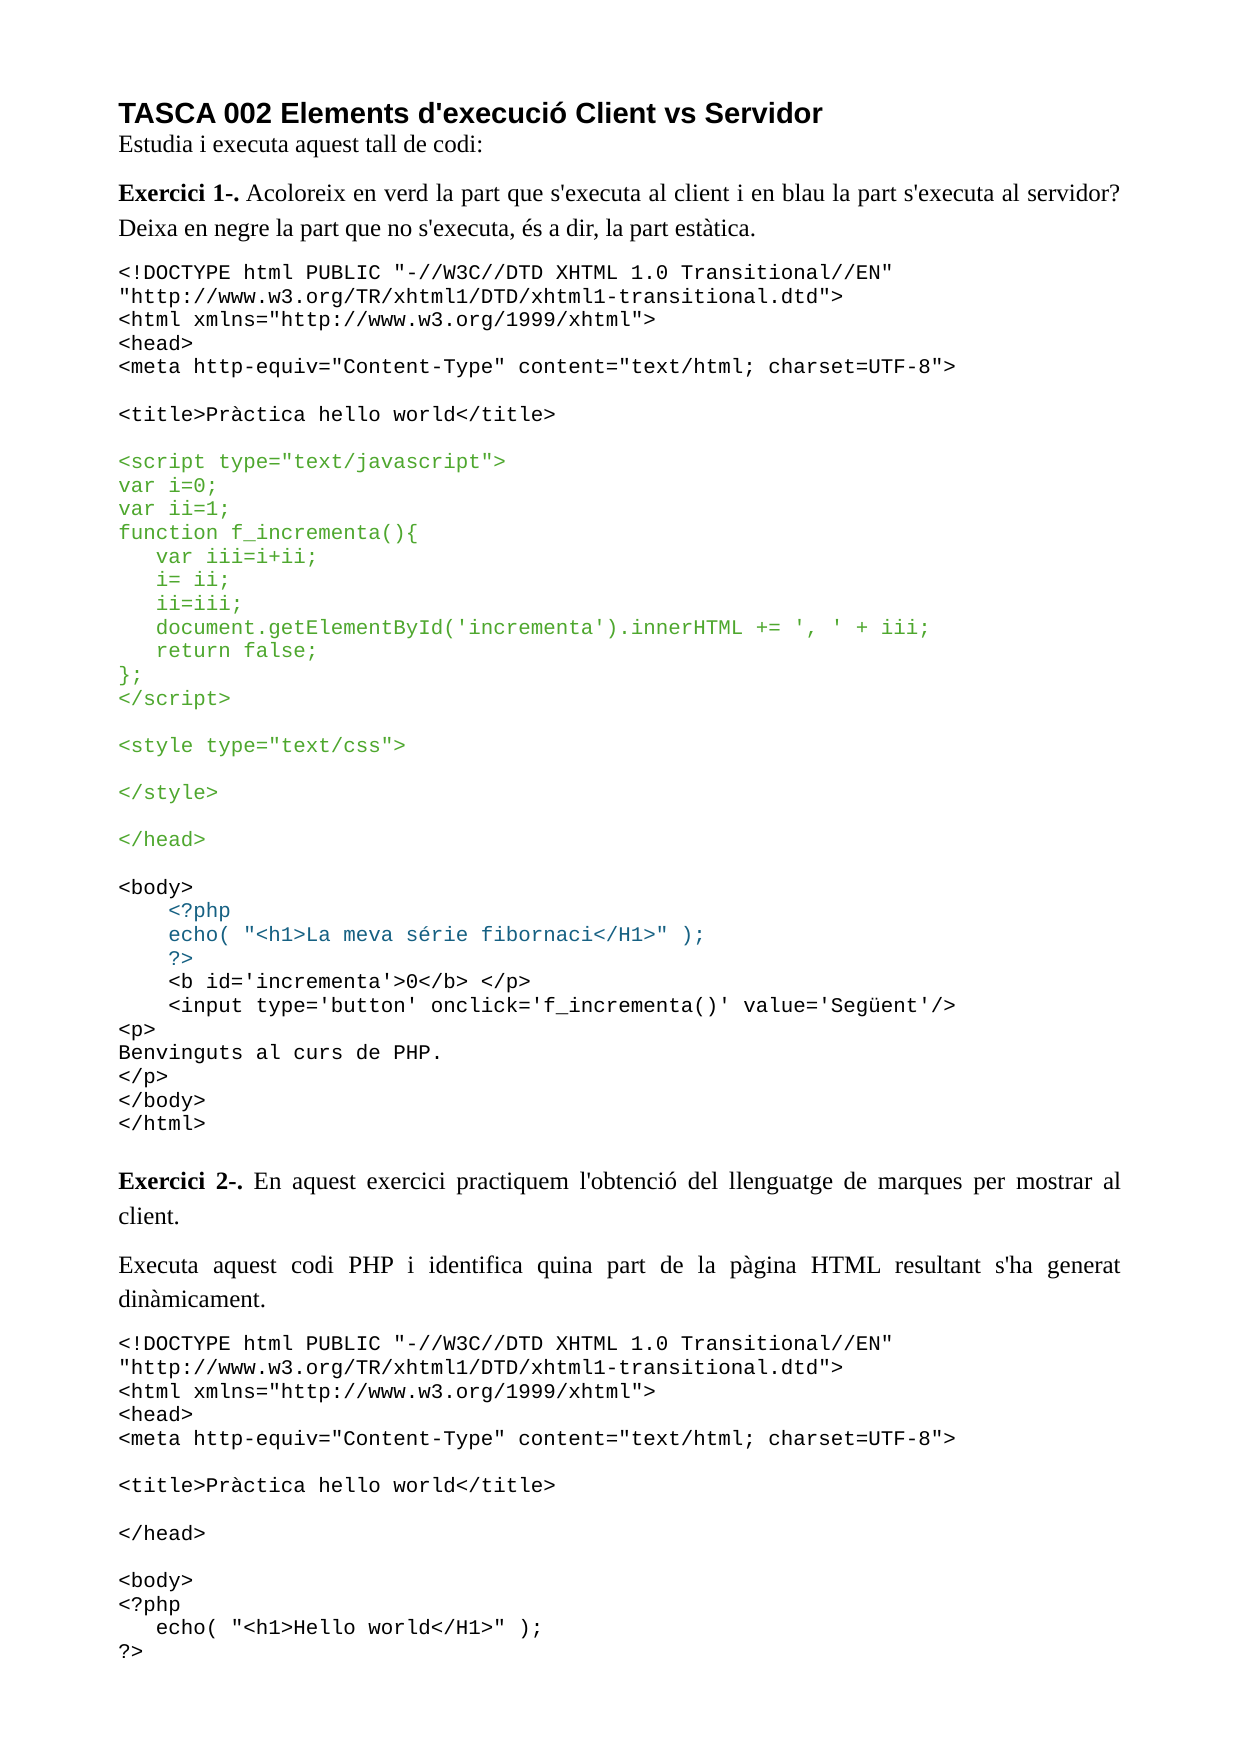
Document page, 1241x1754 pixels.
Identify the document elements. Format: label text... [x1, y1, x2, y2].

text <!DOCTYPE html PUBLIC "-//W3C//DTD XHTML 1.0 Transitional//EN" "http://www.w3.org/TR/xhtml1/DTD/xhtml1-transitional.dtd"> [118, 1333, 1122, 1381]
text <input type='button' onclick='f_incrementa()' value='Següent'/> [118, 995, 1122, 1019]
text <title>Pràctica hello world</title> [118, 1475, 1122, 1499]
text </html> [118, 1113, 1122, 1137]
text Executa aquest codi PHP i identifica quina part de la pàgina HTML resultant s'ha generat dinàmicament. [118, 1250, 1122, 1313]
text <style type="text/css"> [118, 735, 1122, 758]
text Exercici 1-. Acoloreix en verd la part que s'executa al client i en blau la part s'executa al servidor? Deixa en negre la part que no s'executa, és a dir, la part estàtica. [118, 178, 1122, 242]
text i= ii; [118, 569, 1122, 593]
text <html xmlns="http://www.w3.org/1999/xhtml"> [118, 309, 1122, 333]
text <?php [118, 1593, 1122, 1617]
text Exercici 2-. En aquest exercici practiquem l'obtenció del llenguatge de marques per mostrar al client. [118, 1166, 1122, 1229]
text ?> [118, 948, 1122, 971]
text </p> [118, 1066, 1122, 1089]
text <title>Pràctica hello world</title> [118, 404, 1122, 427]
text <meta http-equiv="Content-Type" content="text/html; charset=UTF-8"> [118, 1428, 1122, 1452]
text Benvinguts al curs de PHP. [118, 1042, 1122, 1066]
text </head> [118, 829, 1122, 853]
text <b id='incrementa'>0</b> </p> [118, 971, 1122, 995]
text <p> [118, 1019, 1122, 1042]
text return false; [118, 640, 1122, 664]
text echo( "<h1>La meva série fibornaci</H1>" ); [118, 924, 1122, 948]
text <meta http-equiv="Content-Type" content="text/html; charset=UTF-8"> [118, 357, 1122, 380]
text <script type="text/javascript"> [118, 451, 1122, 475]
text <html xmlns="http://www.w3.org/1999/xhtml"> [118, 1381, 1122, 1404]
text var i=0; [118, 475, 1122, 498]
text <head> [118, 1404, 1122, 1428]
text </script> [118, 688, 1122, 711]
text ?> [118, 1641, 1122, 1664]
text <?php [118, 900, 1122, 924]
text }; [118, 664, 1122, 688]
text Estudia i executa aquest tall de codi: [118, 129, 1122, 158]
text echo( "<h1>Hello world</H1>" ); [118, 1617, 1122, 1641]
text <!DOCTYPE html PUBLIC "-//W3C//DTD XHTML 1.0 Transitional//EN" "http://www.w3.org/TR/xhtml1/DTD/xhtml1-transitional.dtd"> [118, 262, 1122, 309]
text <body> [118, 877, 1122, 900]
text var iii=i+ii; [118, 546, 1122, 569]
text </style> [118, 782, 1122, 806]
text <body> [118, 1570, 1122, 1593]
text </head> [118, 1523, 1122, 1546]
text var ii=1; [118, 498, 1122, 522]
text ii=iii; [118, 593, 1122, 617]
text </body> [118, 1089, 1122, 1113]
text document.getElementById('incrementa').innerHTML += ', ' + iii; [118, 617, 1122, 640]
text <head> [118, 333, 1122, 357]
text function f_incrementa(){ [118, 522, 1122, 546]
